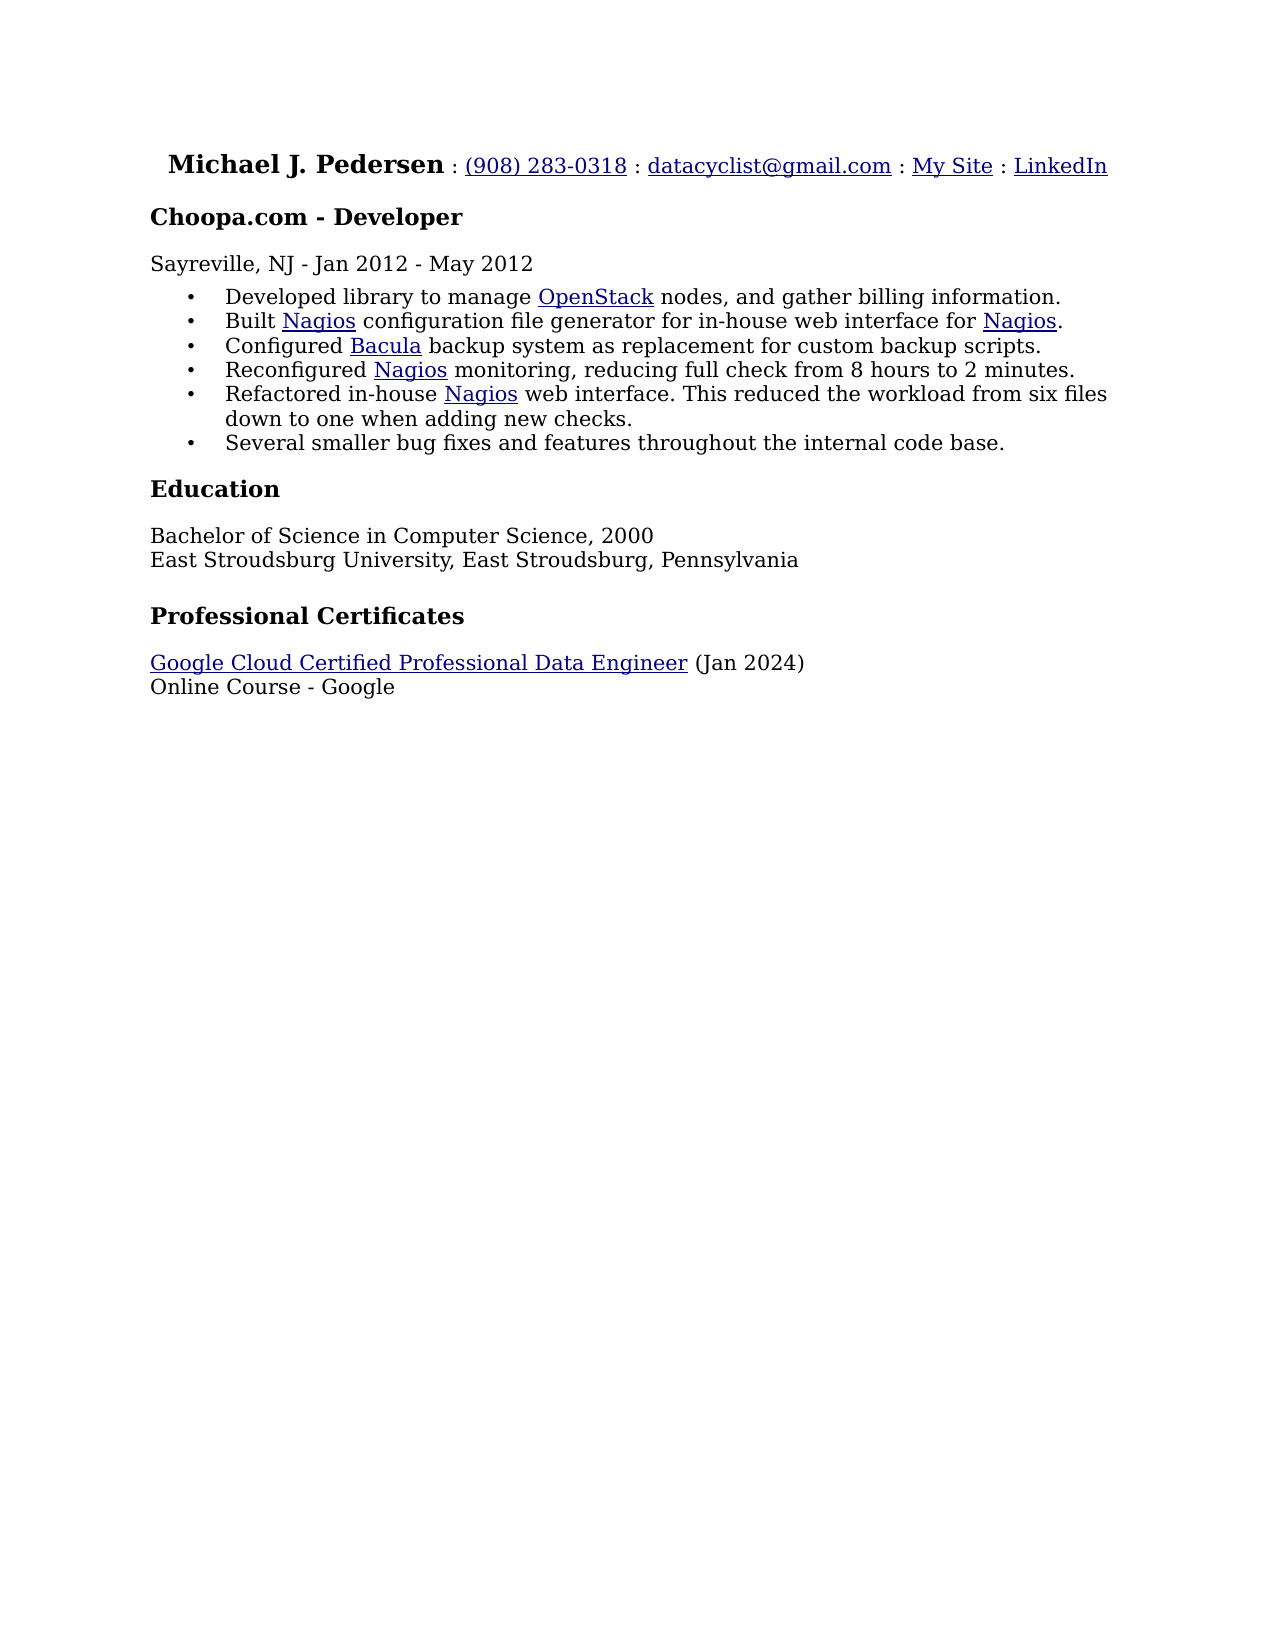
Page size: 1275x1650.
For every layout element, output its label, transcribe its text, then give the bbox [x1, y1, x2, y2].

text Google Cloud Certified Professional Data Engineer (Jan 2024) Online Course - Google [150, 651, 1125, 699]
list Configured Bacula backup system as replacement for custom backup scripts. [187, 334, 1125, 358]
text Bachelor of Science in Computer Science, 2000 East Stroudsburg University, East Stroudsburg, Pennsylvania [150, 524, 1125, 573]
list Several smaller bug fixes and features throughout the internal code base. [187, 431, 1125, 455]
subtitle Choopa.com - Developer [150, 204, 1125, 231]
subtitle Education [150, 476, 1125, 503]
subtitle Professional Certificates [150, 603, 1125, 629]
list Developed library to manage OpenStack nodes, and gather billing information. [187, 285, 1125, 309]
list Refactored in-house Nagios web interface. This reduced the workload from six files down to one when adding new checks. [187, 382, 1125, 431]
list Built Nagios configuration file generator for in-house web interface for Nagios. [187, 309, 1125, 334]
text Sayreville, NJ - Jan 2012 - May 2012 [150, 252, 1125, 276]
list Reconfigured Nagios monitoring, reducing full check from 8 hours to 2 minutes. [187, 358, 1125, 382]
